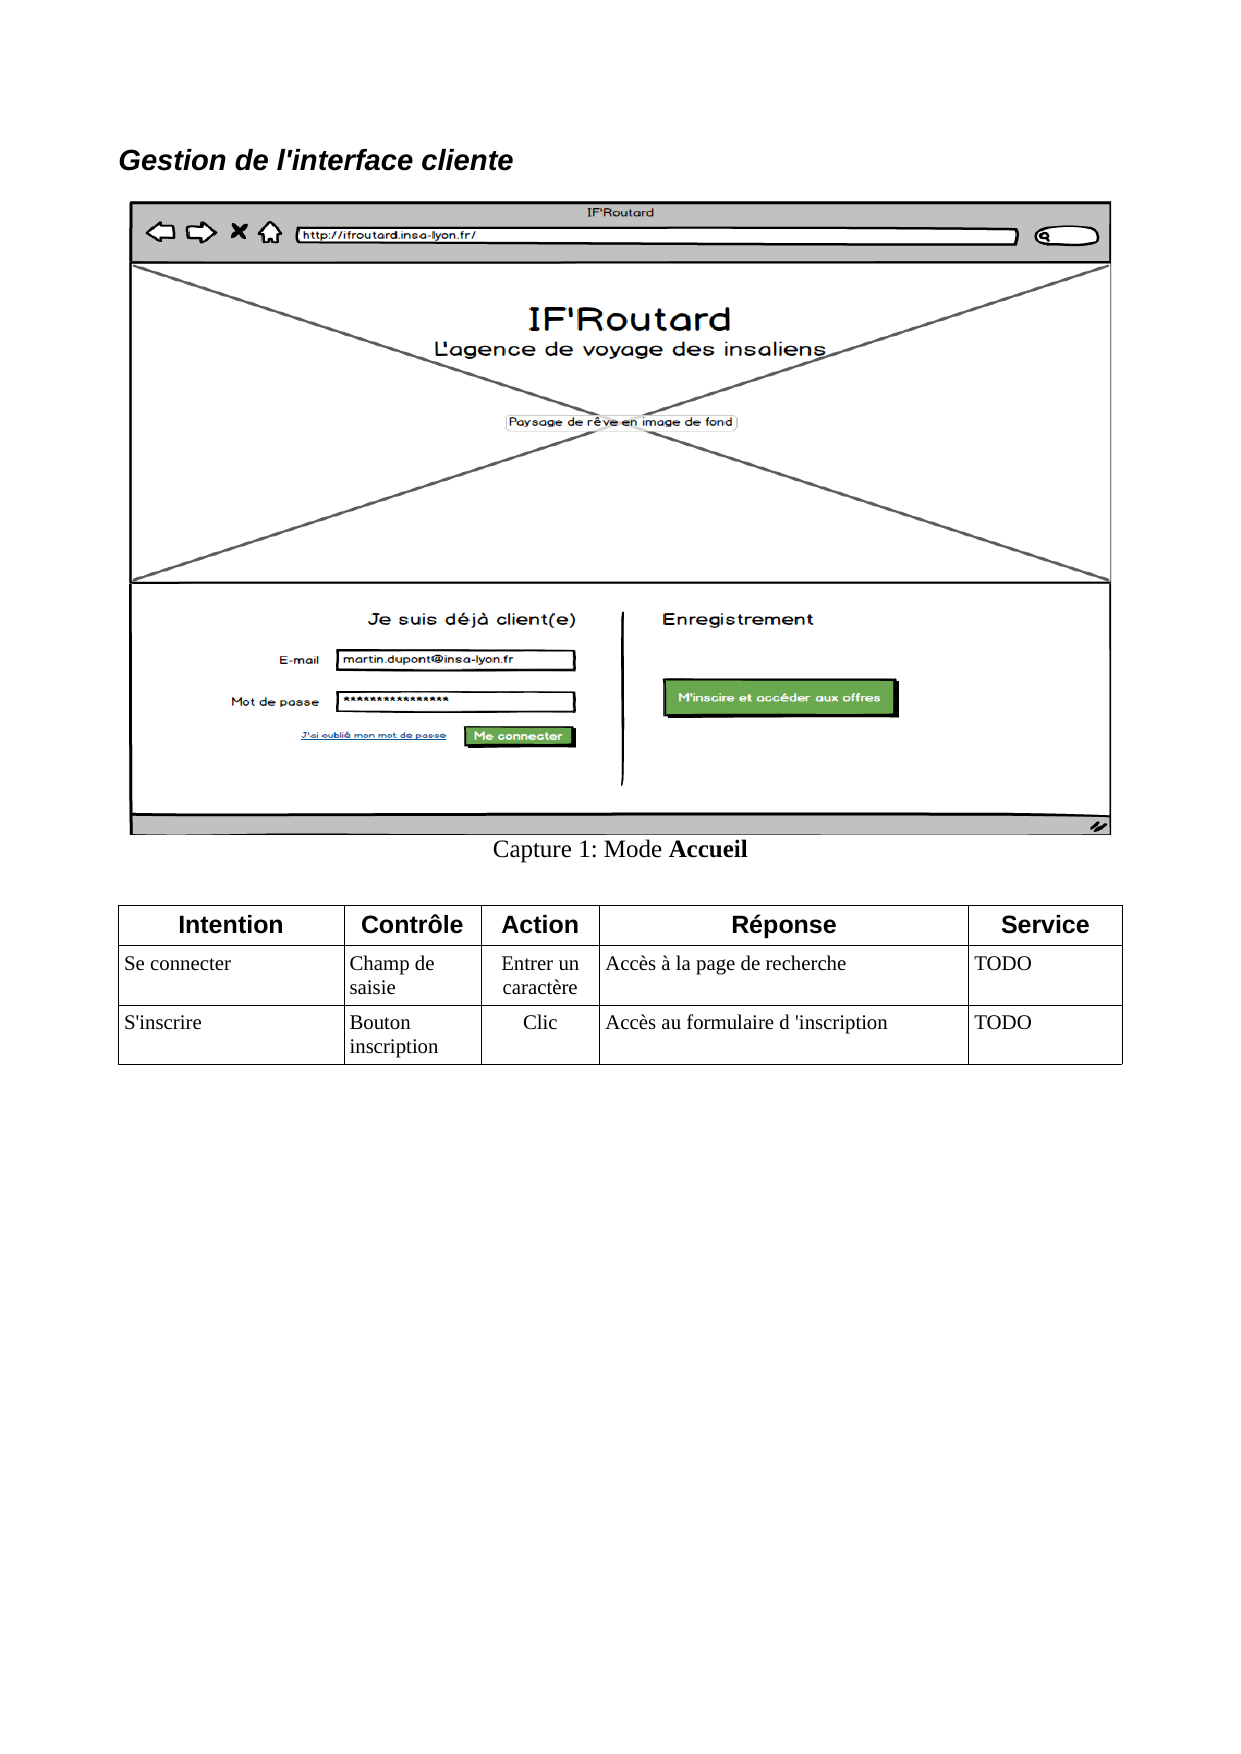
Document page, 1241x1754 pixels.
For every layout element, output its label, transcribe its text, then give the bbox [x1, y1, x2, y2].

table_cell Clic [482, 1006, 599, 1064]
table_header Action [482, 906, 599, 945]
text Capture 1: Mode Accueil [129, 835, 1111, 863]
table_cell Entrer un caractère [482, 946, 599, 1004]
subtitle Gestion de l'interface cliente [118, 143, 1122, 177]
table_cell Se connecter [119, 946, 344, 1004]
table_header Contrôle [345, 906, 481, 945]
table_header Réponse [600, 906, 968, 945]
table_cell TODO [969, 1006, 1122, 1064]
table_cell Bouton inscription [345, 1006, 481, 1064]
table_cell S'inscrire [119, 1006, 344, 1064]
table_cell Champ de saisie [345, 946, 481, 1004]
table_header Service [969, 906, 1122, 945]
table_header Intention [119, 906, 344, 945]
table_cell TODO [969, 946, 1122, 1004]
table_cell Accès au formulaire d 'inscription [600, 1006, 968, 1064]
table_cell Accès à la page de recherche [600, 946, 968, 1004]
